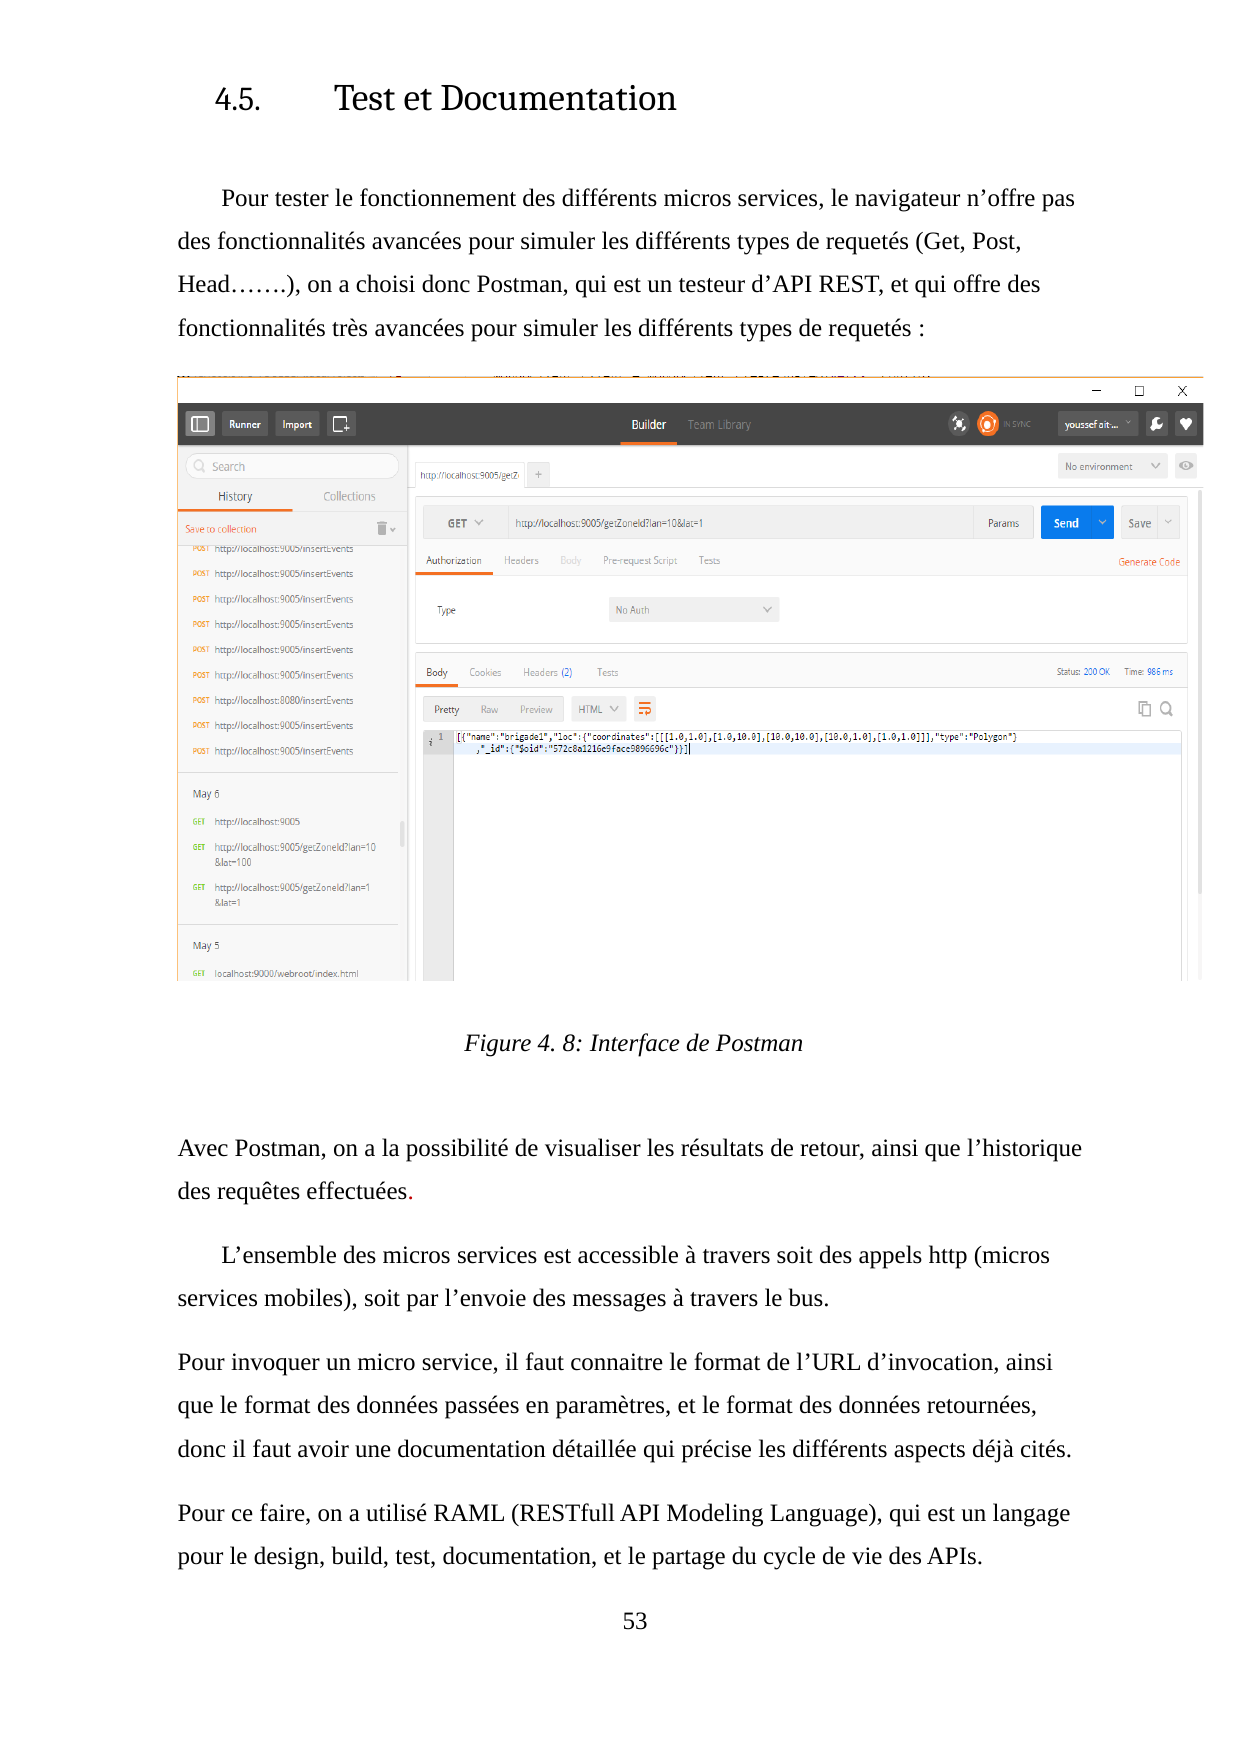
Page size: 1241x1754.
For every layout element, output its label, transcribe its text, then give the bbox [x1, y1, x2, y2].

text Figure 4. 8: Interface de Postman [177, 1028, 1092, 1057]
text Pour ce faire, on a utilisé RAML (RESTfull API Modeling Language), qui est un langage pour le design, build, test, documentation, et le partage du cycle de vie des APIs. [177, 1498, 1092, 1569]
text Avec Postman, on a la possibilité de visualiser les résultats de retour, ainsi que l’historique des requêtes effectuées. [177, 1133, 1092, 1205]
text Pour invoquer un micro service, il faut connaitre le format de l’URL d’invocation, ainsi que le format des données passées en paramètres, et le format des données retournées, donc il faut avoir une documentation détaillée qui précise les différents aspects déjà cités. [177, 1347, 1092, 1462]
text Pour tester le fonctionnement des différents micros services, le navigateur n’offre pas des fonctionnalités avancées pour simuler les différents types de requetés (Get, Post, Head…….), on a choisi donc Postman, qui est un testeur d’API REST, et qui offre des fonctionnalités très avancées pour simuler les différents types de requetés : [177, 183, 1092, 341]
list Test et Documentation [215, 75, 1092, 119]
text L’ensemble des micros services est accessible à travers soit des appels http (micros services mobiles), soit par l’envoie des messages à travers le bus. [177, 1240, 1092, 1312]
